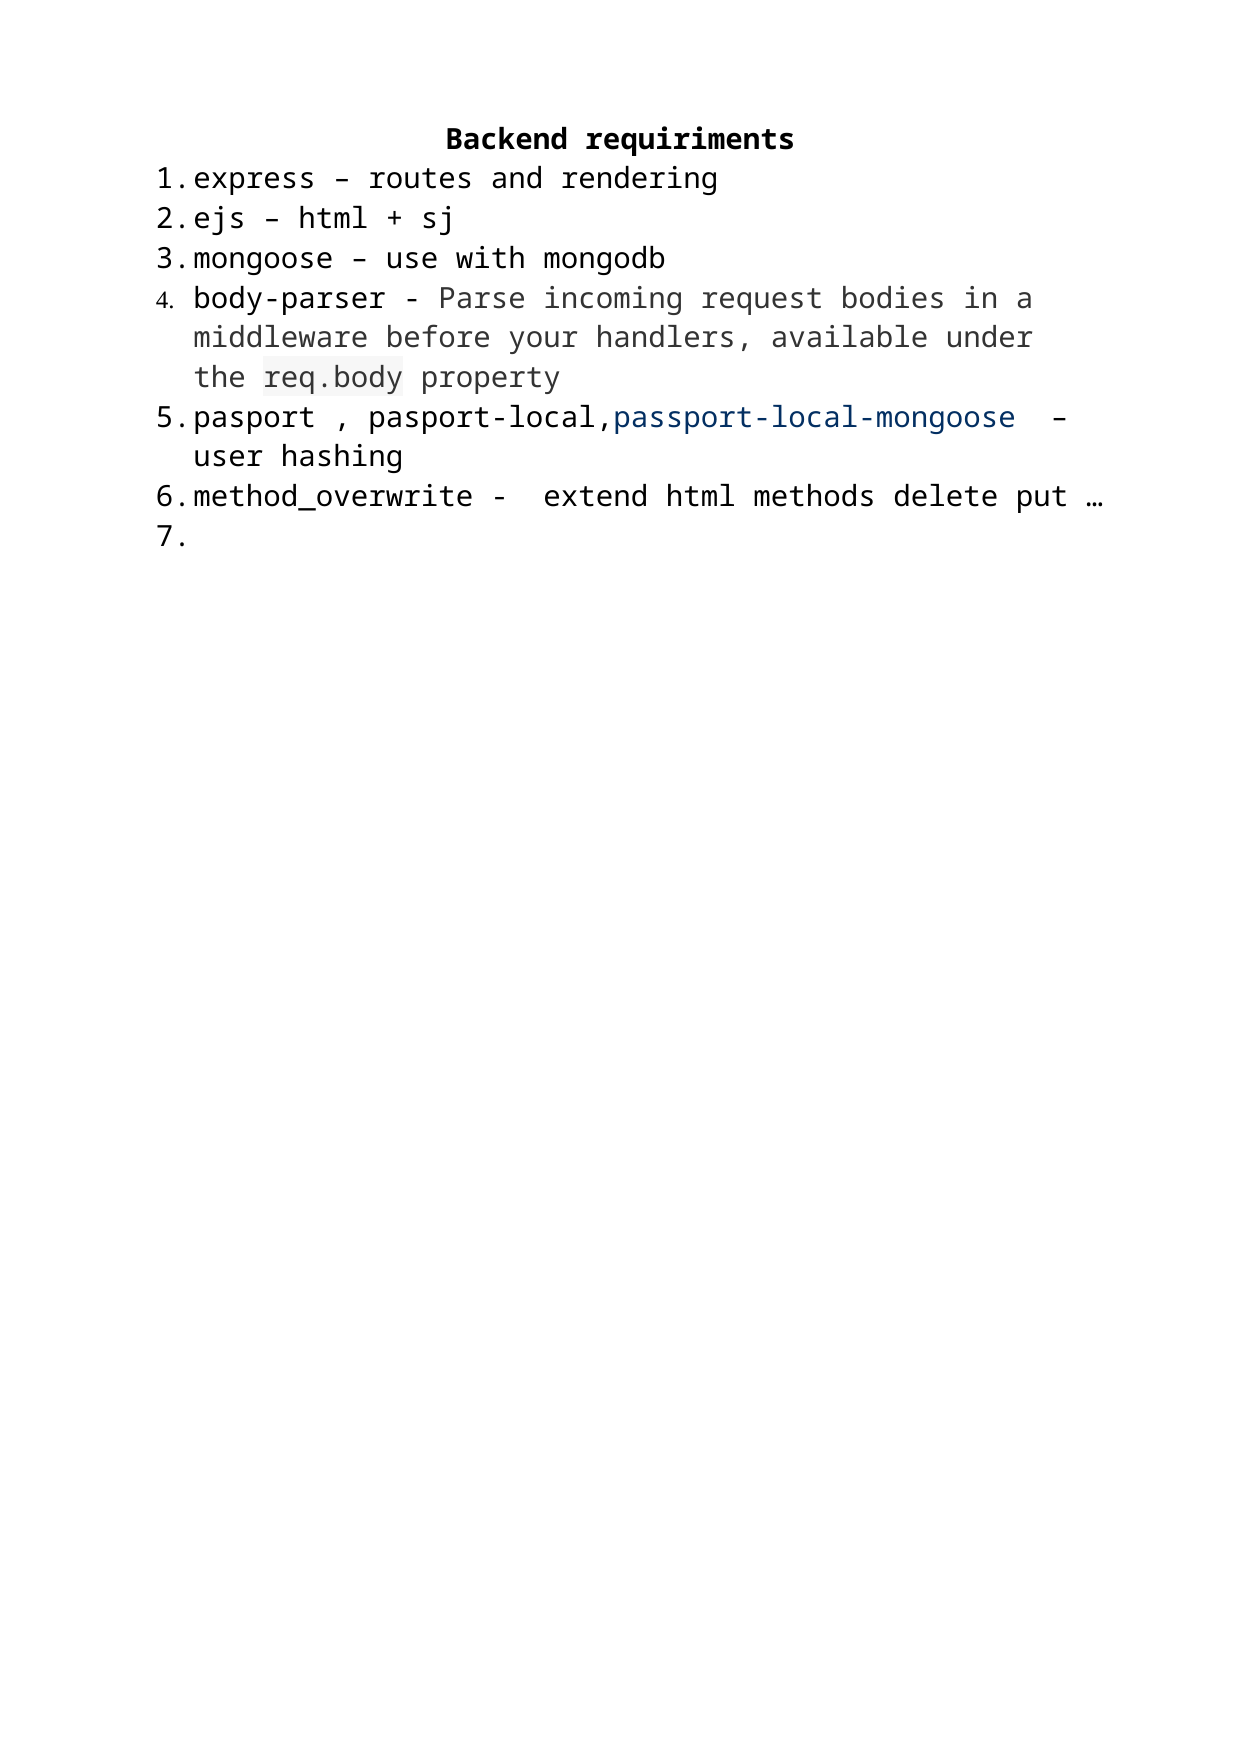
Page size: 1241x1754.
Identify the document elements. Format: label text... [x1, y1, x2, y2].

list mongoose – use with mongodb [156, 237, 1122, 277]
list express – routes and rendering [156, 158, 1122, 197]
text Backend requiriments [118, 118, 1122, 158]
list body-parser - Parse incoming request bodies in a middleware before your handlers, available under the req.body property [156, 277, 1122, 396]
list ejs – html + sj [156, 197, 1122, 237]
list method_overwrite - extend html methods delete put … [156, 475, 1122, 515]
list pasport , pasport-local,passport-local-mongoose – user hashing [156, 396, 1122, 475]
